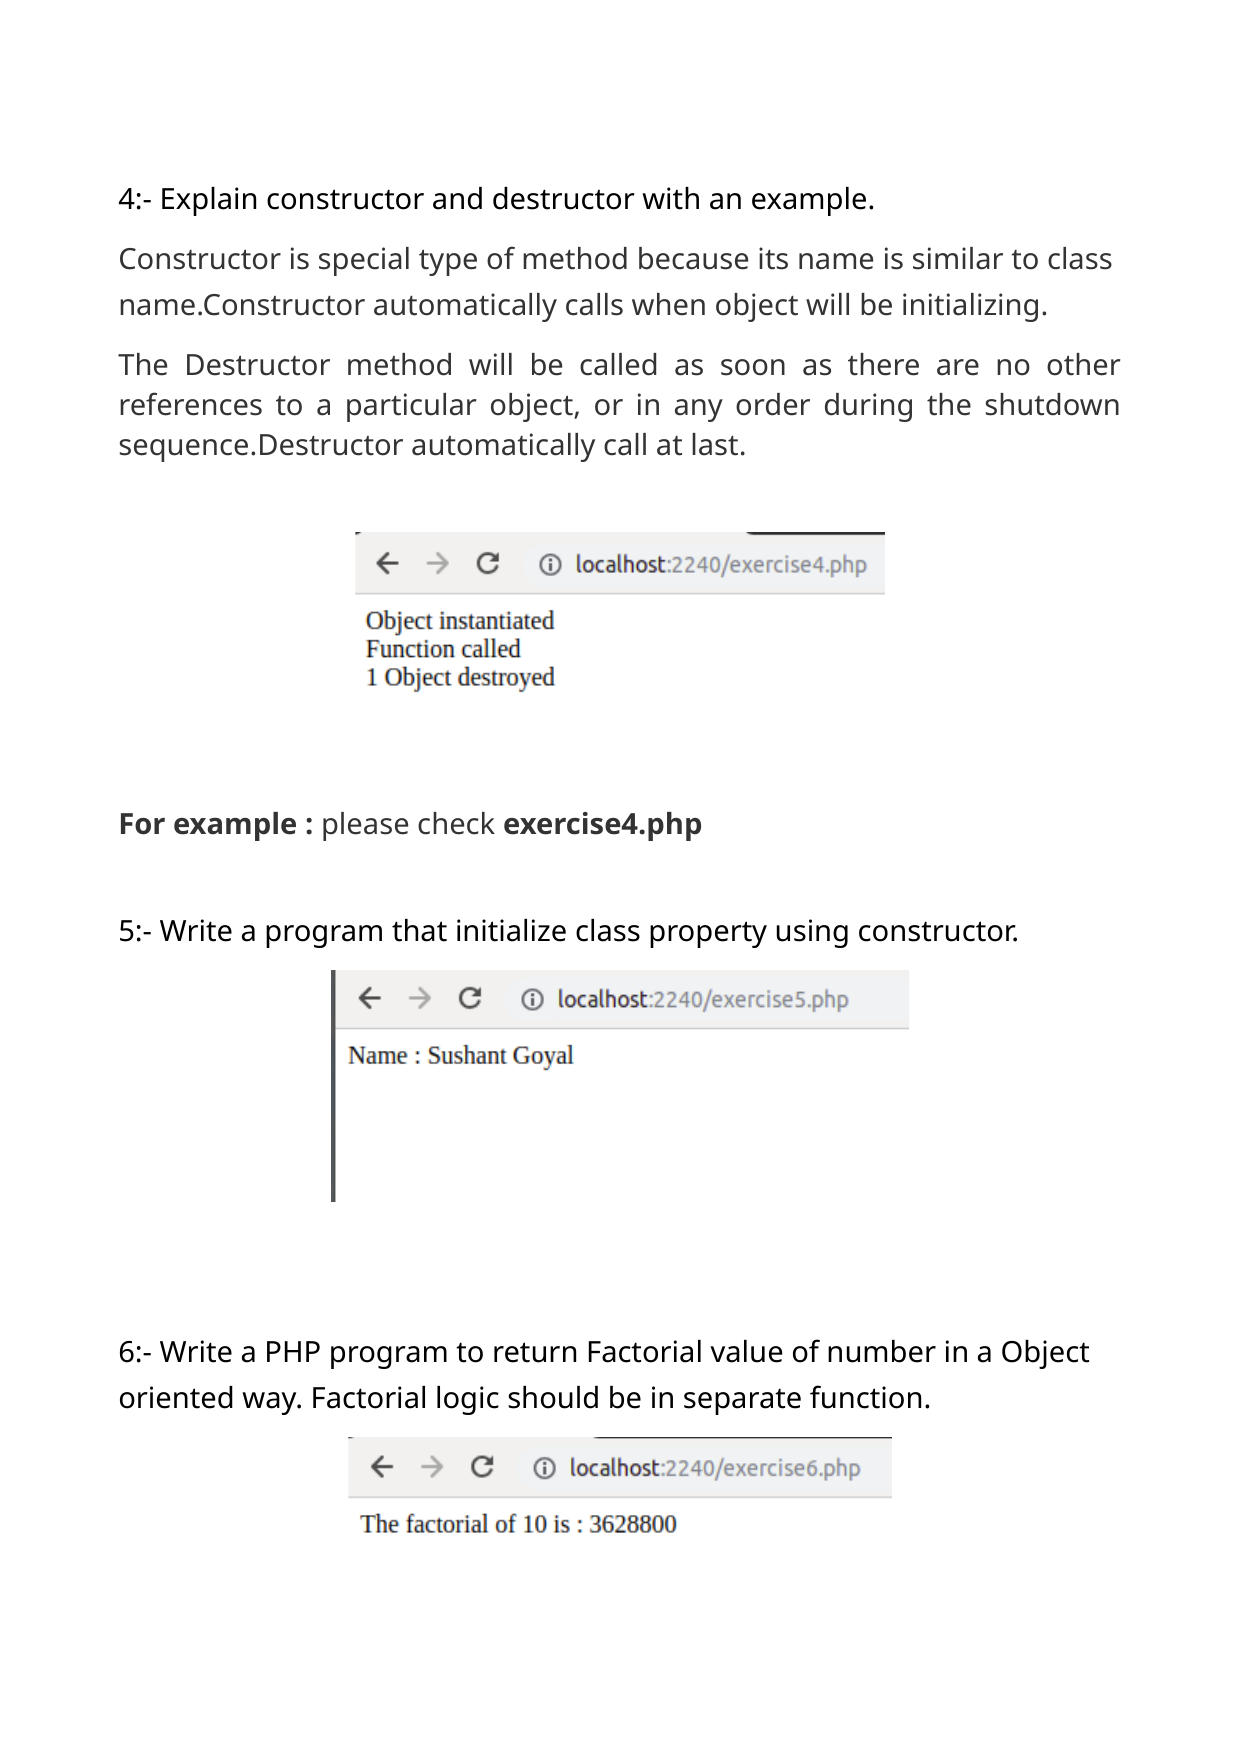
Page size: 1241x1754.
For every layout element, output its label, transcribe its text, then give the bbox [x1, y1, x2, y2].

text The Destructor method will be called as soon as there are no other references to a particular object, or in any order during the shutdown sequence.Destructor automatically call at last. [118, 344, 1122, 463]
picture [348, 1437, 892, 1646]
picture [331, 970, 910, 1202]
text Constructor is special type of method because its name is similar to class name.Constructor automatically calls when object will be initializing. [118, 238, 1122, 324]
text 4:- Explain constructor and destructor with an example. [118, 178, 1122, 218]
picture [355, 532, 885, 780]
text 5:- Write a program that initialize class property using constructor. [118, 910, 1122, 950]
text For example : please check exercise4.php [118, 804, 1122, 843]
text 6:- Write a PHP program to return Factorial value of number in a Object oriented way. Factorial logic should be in separate function. [118, 1331, 1122, 1417]
